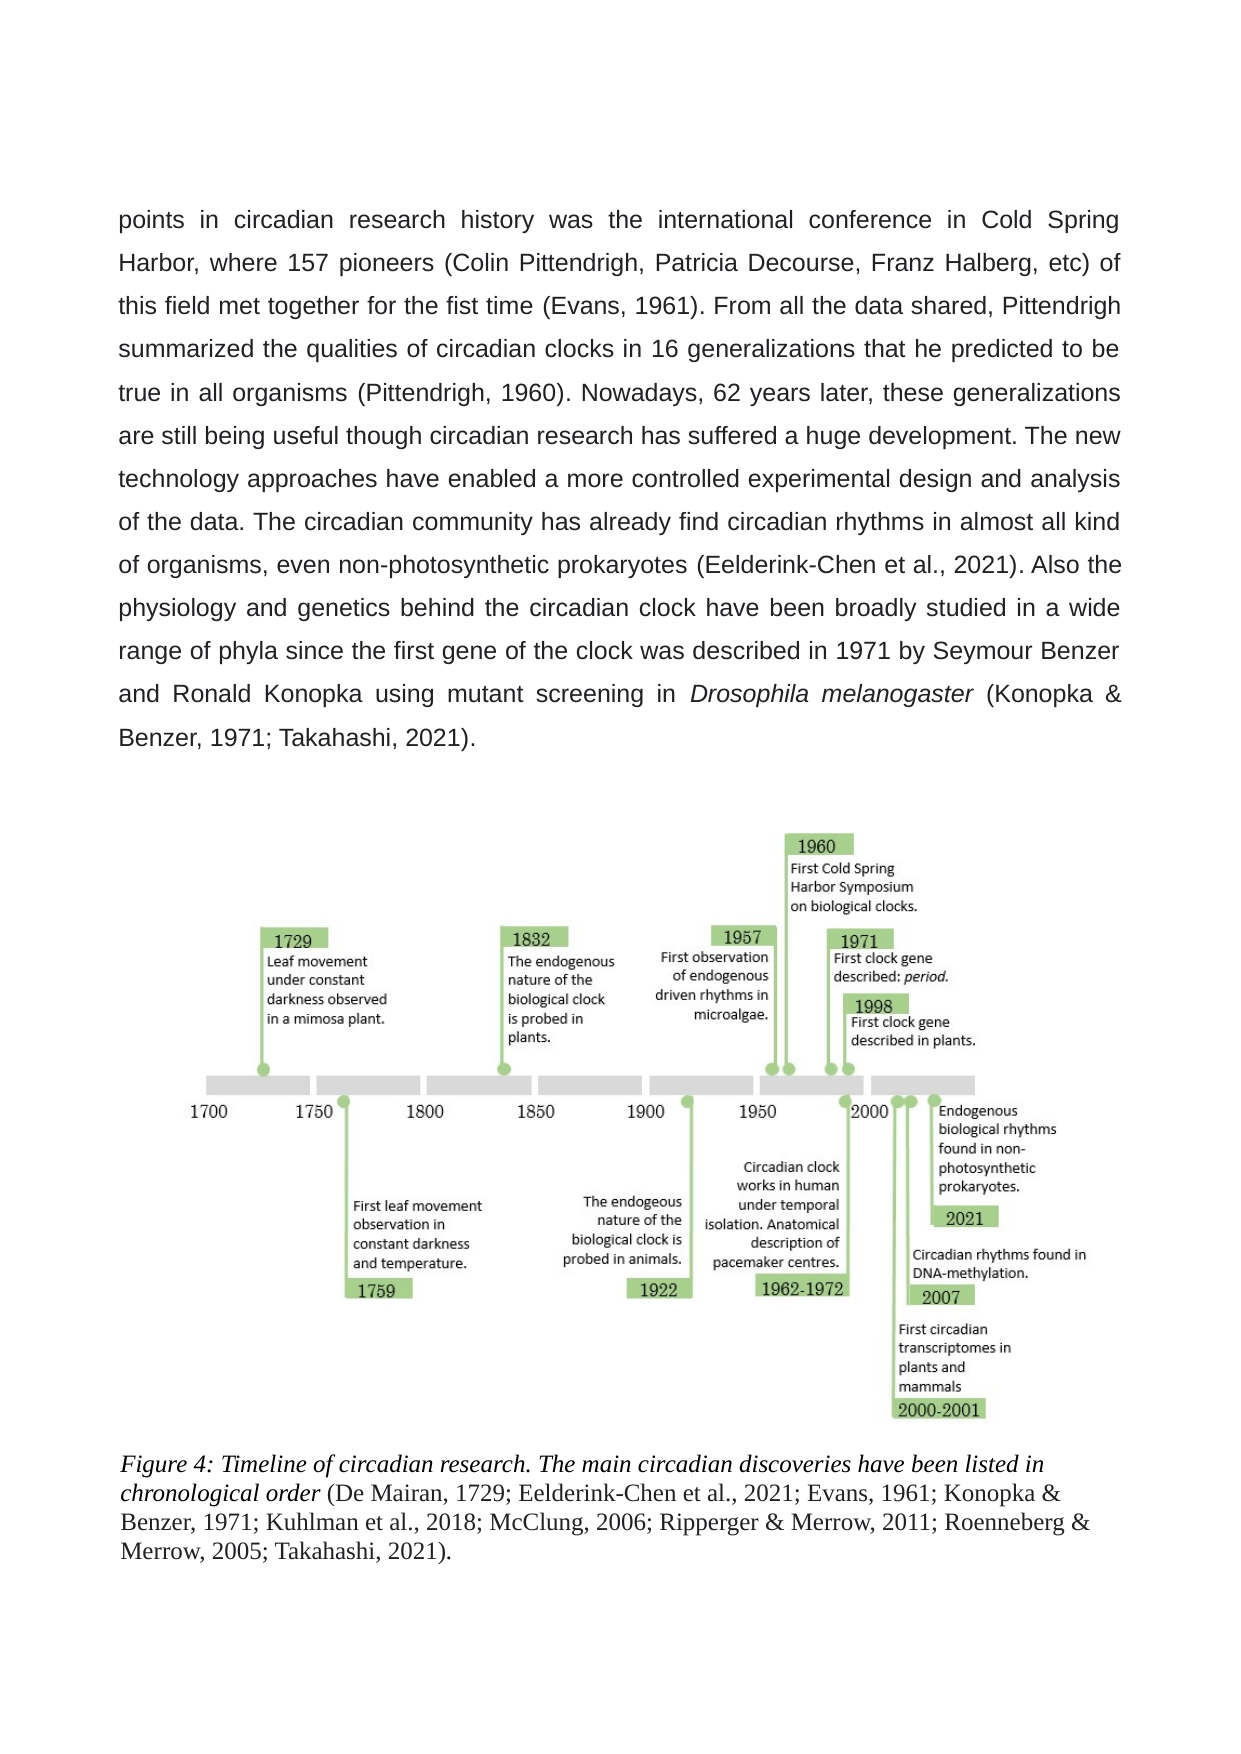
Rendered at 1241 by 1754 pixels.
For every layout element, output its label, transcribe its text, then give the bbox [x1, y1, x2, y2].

picture [121, 816, 1125, 1450]
text points in circadian research history was the international conference in Cold Spring Harbor, where 157 pioneers (Colin Pittendrigh, Patricia Decourse, Franz Halberg, etc) of this field met together for the fist time (Evans, 1961)⁠. From all the data shared, Pittendrigh summarized the qualities of circadian clocks in 16 generalizations that he predicted to be true in all organisms (Pittendrigh, 1960)⁠. Nowadays, 62 years later, these generalizations are still being useful though circadian research has suffered a huge development. The new technology approaches have enabled a more controlled experimental design and analysis of the data. The circadian community has already find circadian rhythms in almost all kind of organisms, even non-photosynthetic prokaryotes (Eelderink-Chen et al., 2021)⁠. Also the physiology and genetics behind the circadian clock have been broadly studied in a wide range of phyla since the first gene of the clock was described in 1971 by Seymour Benzer and Ronald Konopka using mutant screening in Drosophila melanogaster (Konopka & Benzer, 1971; Takahashi, 2021)⁠. [118, 205, 1122, 751]
text ⁠ [120, 804, 1126, 817]
text Figure 4: Timeline of circadian research. The main circadian discoveries have been listed in chronological order (De Mairan, 1729; Eelderink-Chen et al., 2021; Evans, 1961; Konopka & Benzer, 1971; Kuhlman et al., 2018; McClung, 2006; Ripperger & Merrow, 2011; Roenneberg & Merrow, 2005; Takahashi, 2021). [120, 817, 1126, 1564]
text ⁠ [118, 821, 1122, 1593]
